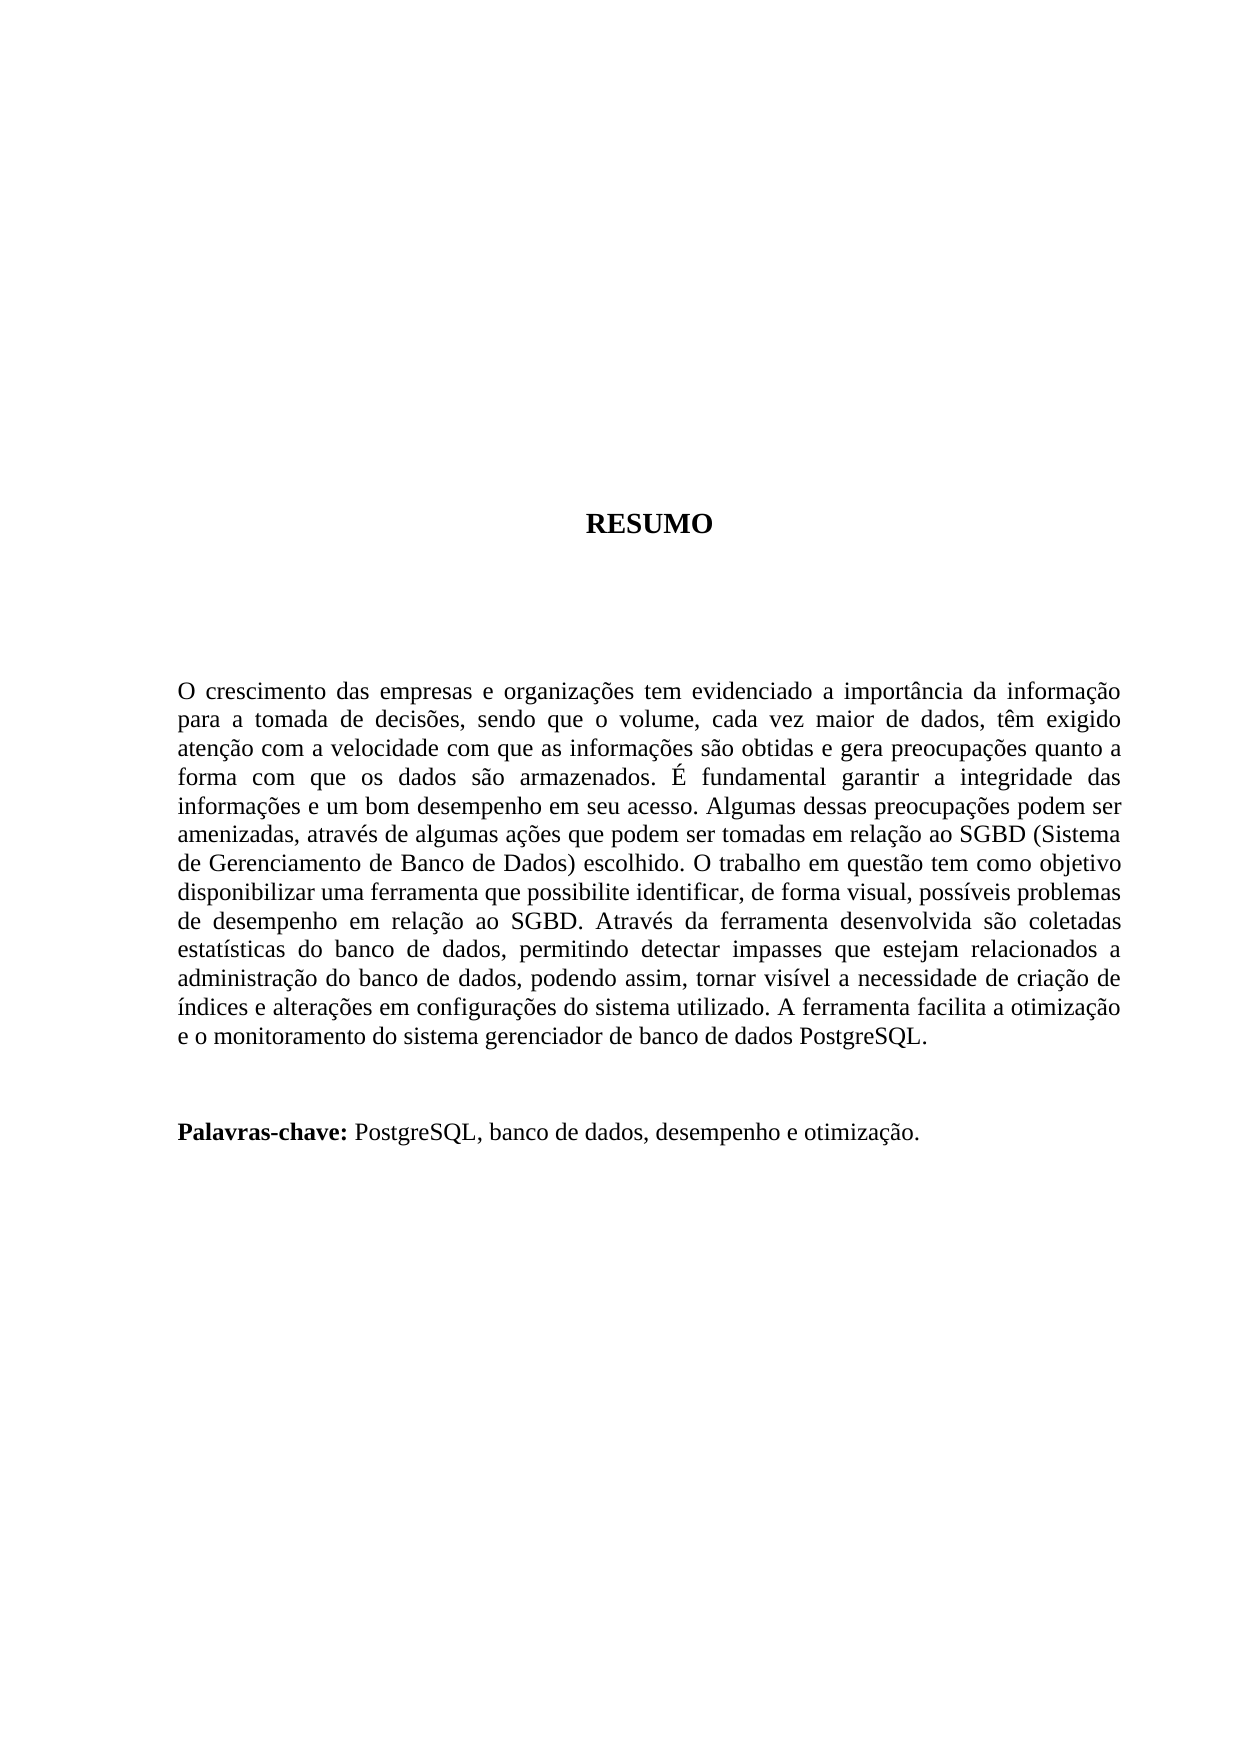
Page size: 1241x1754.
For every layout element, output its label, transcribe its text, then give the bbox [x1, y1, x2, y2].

text O crescimento das empresas e organizações tem evidenciado a importância da informação para a tomada de decisões, sendo que o volume, cada vez maior de dados, têm exigido atenção com a velocidade com que as informações são obtidas e gera preocupações quanto a forma com que os dados são armazenados. É fundamental garantir a integridade das informações e um bom desempenho em seu acesso. Algumas dessas preocupações podem ser amenizadas, através de algumas ações que podem ser tomadas em relação ao SGBD (Sistema de Gerenciamento de Banco de Dados) escolhido. O trabalho em questão tem como objetivo disponibilizar uma ferramenta que possibilite identificar, de forma visual, possíveis problemas de desempenho em relação ao SGBD. Através da ferramenta desenvolvida são coletadas estatísticas do banco de dados, permitindo detectar impasses que estejam relacionados a administração do banco de dados, podendo assim, tornar visível a necessidade de criação de índices e alterações em configurações do sistema utilizado. A ferramenta facilita a otimização e o monitoramento do sistema gerenciador de banco de dados PostgreSQL. [177, 676, 1122, 1049]
text RESUMO [177, 506, 1122, 540]
text Palavras-chave: PostgreSQL, banco de dados, desempenho e otimização. [177, 1117, 1122, 1146]
